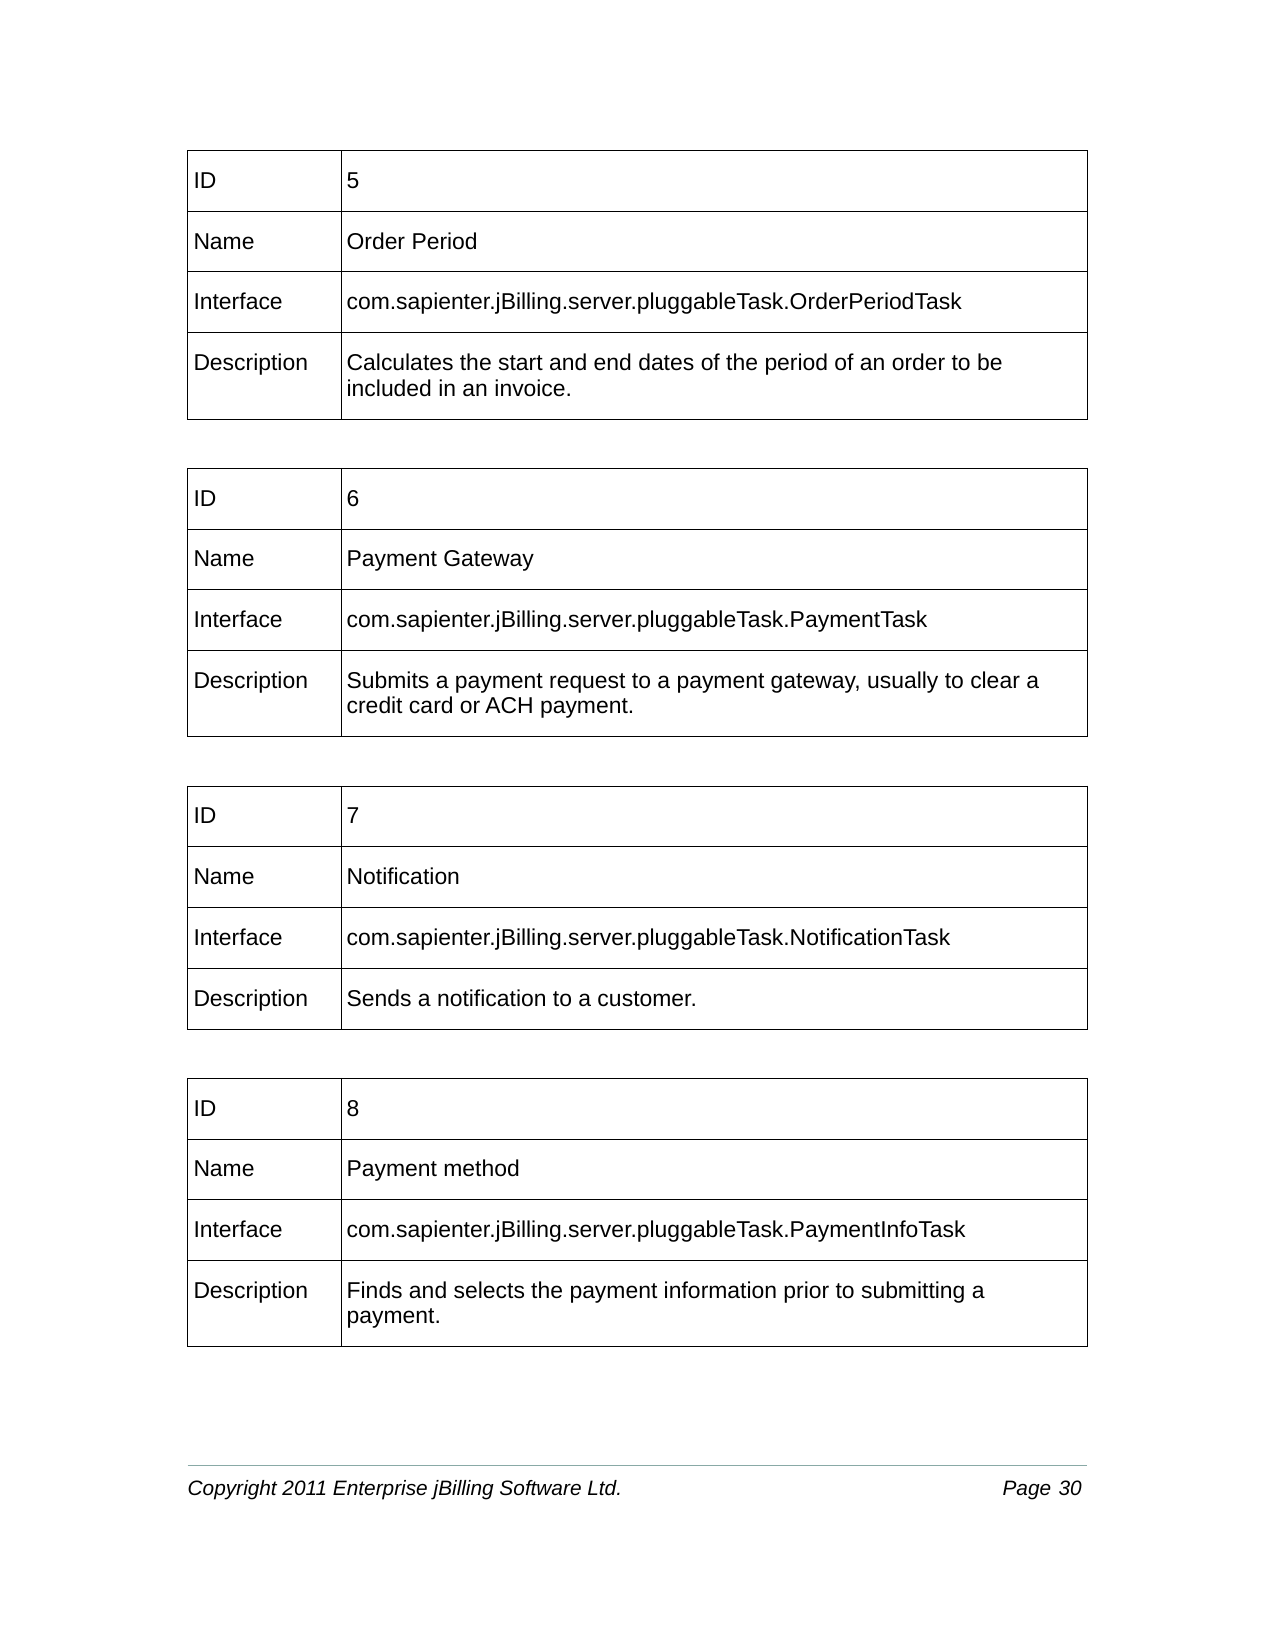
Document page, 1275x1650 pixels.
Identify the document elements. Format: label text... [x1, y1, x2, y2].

table_header ID [188, 151, 341, 211]
table_header 8 [342, 1079, 1087, 1138]
table_cell Description [188, 651, 341, 736]
table_header 7 [342, 787, 1087, 846]
table_header 6 [342, 469, 1087, 528]
table_cell Finds and selects the payment information prior to submitting a payment. [342, 1261, 1087, 1346]
table_cell Name [188, 212, 341, 271]
table_cell Name [188, 530, 341, 589]
table_cell Sends a notification to a customer. [342, 969, 1087, 1028]
table_cell Interface [188, 272, 341, 332]
table_cell Name [188, 1140, 341, 1199]
table_header 5 [342, 151, 1087, 211]
table_header ID [188, 787, 341, 846]
table_cell com.sapienter.jBilling.server.pluggableTask.OrderPeriodTask [342, 272, 1087, 332]
table_cell Notification [342, 847, 1087, 907]
table_cell Payment method [342, 1140, 1087, 1199]
table_cell Interface [188, 1200, 341, 1260]
table_header ID [188, 1079, 341, 1138]
table_cell Submits a payment request to a payment gateway, usually to clear a credit card or ACH payment. [342, 651, 1087, 736]
table_cell com.sapienter.jBilling.server.pluggableTask.PaymentInfoTask [342, 1200, 1087, 1260]
table_header ID [188, 469, 341, 528]
table_cell com.sapienter.jBilling.server.pluggableTask.PaymentTask [342, 590, 1087, 650]
table_cell com.sapienter.jBilling.server.pluggableTask.NotificationTask [342, 908, 1087, 968]
table_cell Description [188, 333, 341, 418]
table_cell Payment Gateway [342, 530, 1087, 589]
table_cell Calculates the start and end dates of the period of an order to be included in an invoice. [342, 333, 1087, 418]
table_cell Description [188, 1261, 341, 1346]
table_cell Order Period [342, 212, 1087, 271]
table_cell Description [188, 969, 341, 1028]
table_cell Interface [188, 590, 341, 650]
table_cell Interface [188, 908, 341, 968]
table_cell Name [188, 847, 341, 907]
